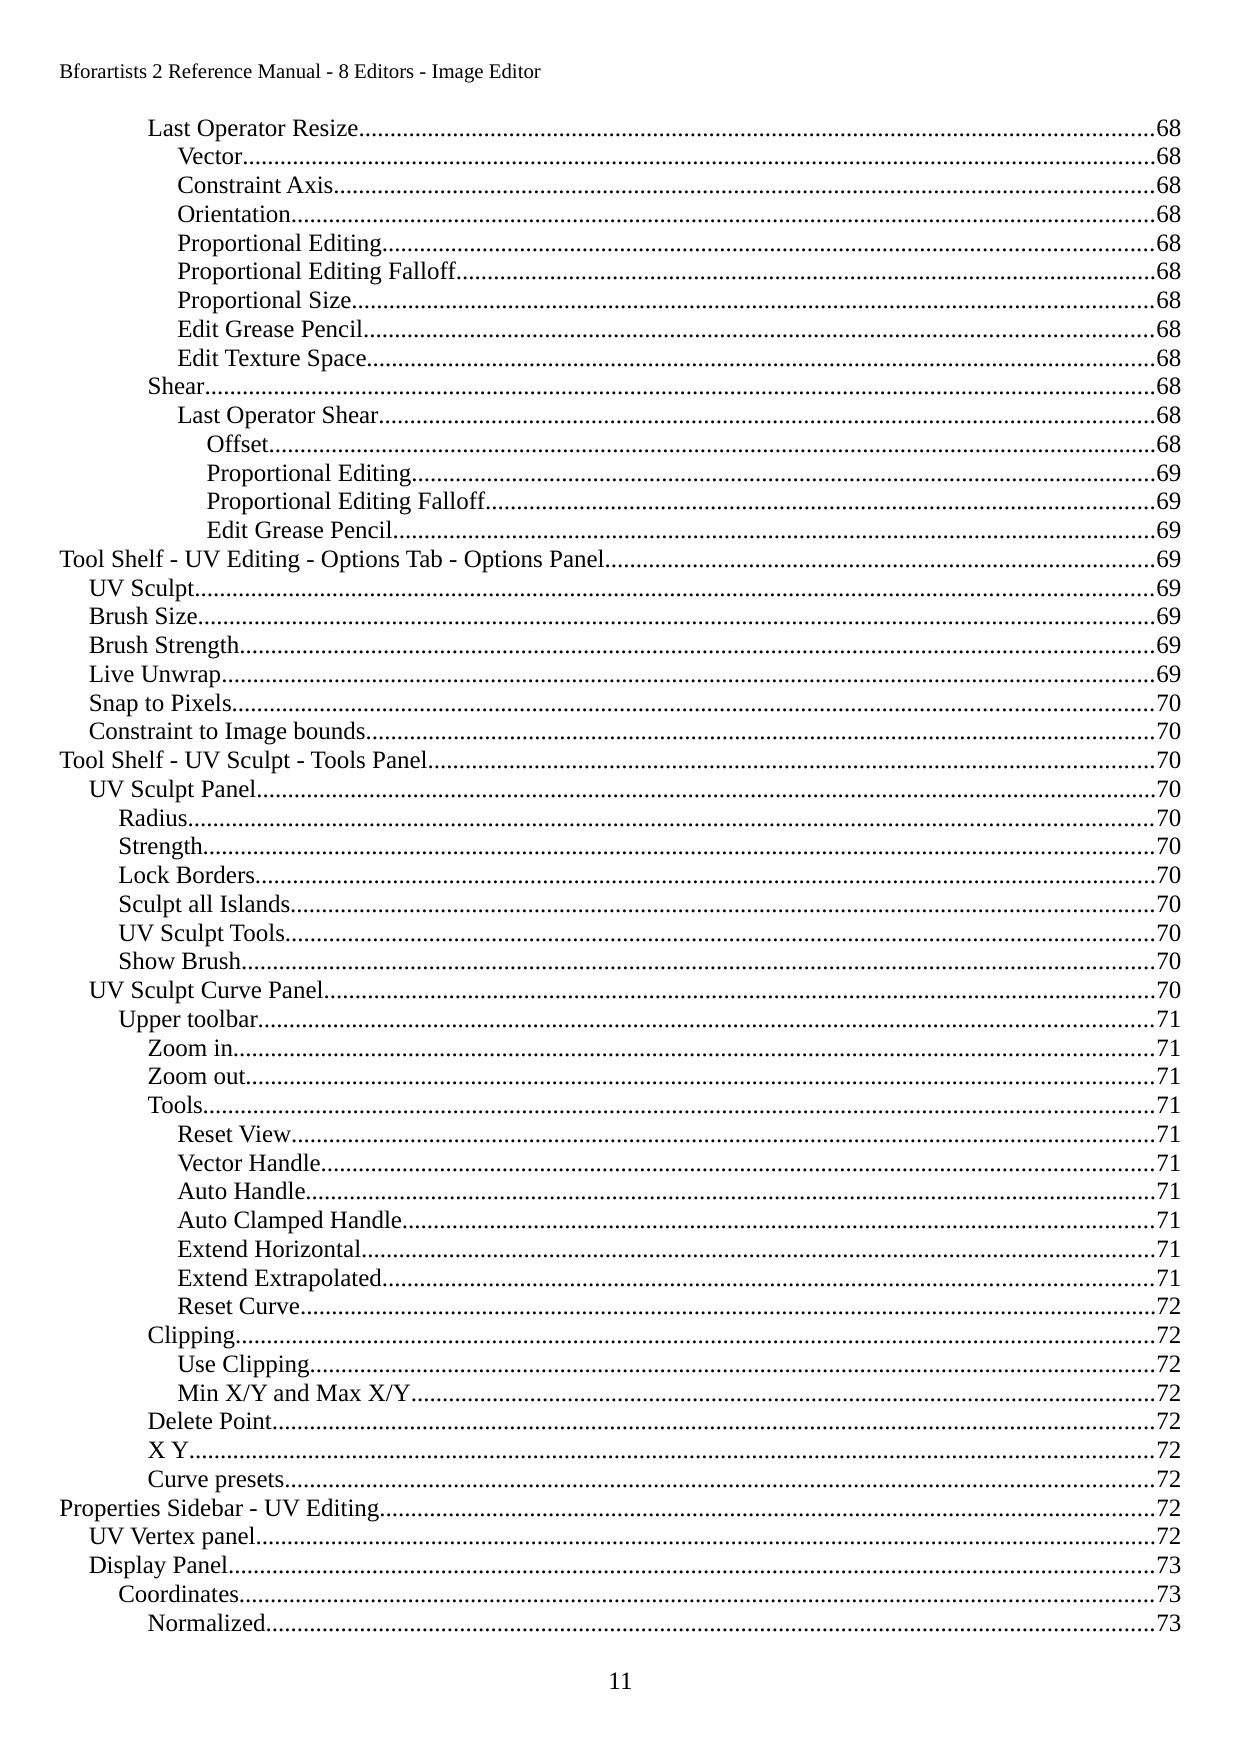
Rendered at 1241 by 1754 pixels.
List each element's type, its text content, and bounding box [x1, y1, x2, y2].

text UV Vertex panel 72 [88, 1521, 1181, 1550]
text Proportional Editing 69 [206, 458, 1181, 486]
text Offset 68 [206, 429, 1181, 458]
text Properties Sidebar - UV Editing 72 [59, 1493, 1181, 1521]
text Curve presets 72 [147, 1464, 1181, 1493]
text Last Operator Resize 68 [147, 113, 1181, 141]
text Strength 70 [118, 831, 1181, 860]
text Brush Strength 69 [88, 630, 1181, 659]
text Coordinates 73 [118, 1579, 1181, 1608]
text Extend Horizontal 71 [177, 1234, 1181, 1263]
text Vector 68 [177, 141, 1181, 170]
text UV Sculpt Curve Panel 70 [88, 975, 1181, 1004]
text UV Sculpt Tools 70 [118, 918, 1181, 946]
text Live Unwrap 69 [88, 659, 1181, 688]
text Delete Point 72 [147, 1406, 1181, 1435]
text Orientation 68 [177, 199, 1181, 228]
text Constraint Axis 68 [177, 170, 1181, 199]
text UV Sculpt Panel 70 [88, 774, 1181, 803]
text X Y 72 [147, 1435, 1181, 1464]
text Reset View 71 [177, 1119, 1181, 1148]
text Reset Curve 72 [177, 1291, 1181, 1320]
text Sculpt all Islands 70 [118, 889, 1181, 918]
text Auto Clamped Handle 71 [177, 1205, 1181, 1234]
text Clipping 72 [147, 1320, 1181, 1349]
text Use Clipping 72 [177, 1349, 1181, 1378]
text Normalized 73 [147, 1608, 1181, 1636]
text Display Panel 73 [88, 1550, 1181, 1579]
text Lock Borders 70 [118, 860, 1181, 889]
text Show Brush 70 [118, 946, 1181, 975]
text Radius 70 [118, 803, 1181, 831]
text Edit Grease Pencil 69 [206, 515, 1181, 544]
text Constraint to Image bounds 70 [88, 716, 1181, 745]
text Last Operator Shear 68 [177, 400, 1181, 429]
text Auto Handle 71 [177, 1176, 1181, 1205]
text Proportional Size 68 [177, 285, 1181, 314]
text Tool Shelf - UV Sculpt - Tools Panel 70 [59, 745, 1181, 774]
text UV Sculpt 69 [88, 573, 1181, 601]
text Shear 68 [147, 371, 1181, 400]
text Zoom in 71 [147, 1033, 1181, 1061]
text Upper toolbar 71 [118, 1004, 1181, 1033]
text Proportional Editing Falloff 69 [206, 486, 1181, 515]
text Edit Texture Space 68 [177, 343, 1181, 371]
text Snap to Pixels 70 [88, 688, 1181, 716]
text Min X/Y and Max X/Y 72 [177, 1378, 1181, 1406]
text Edit Grease Pencil 68 [177, 314, 1181, 343]
text Proportional Editing 68 [177, 228, 1181, 256]
text Zoom out 71 [147, 1061, 1181, 1090]
text Tool Shelf - UV Editing - Options Tab - Options Panel 69 [59, 544, 1181, 573]
text Brush Size 69 [88, 601, 1181, 630]
text Vector Handle 71 [177, 1148, 1181, 1176]
text Extend Extrapolated 71 [177, 1263, 1181, 1291]
text Proportional Editing Falloff 68 [177, 256, 1181, 285]
text Tools 71 [147, 1090, 1181, 1119]
